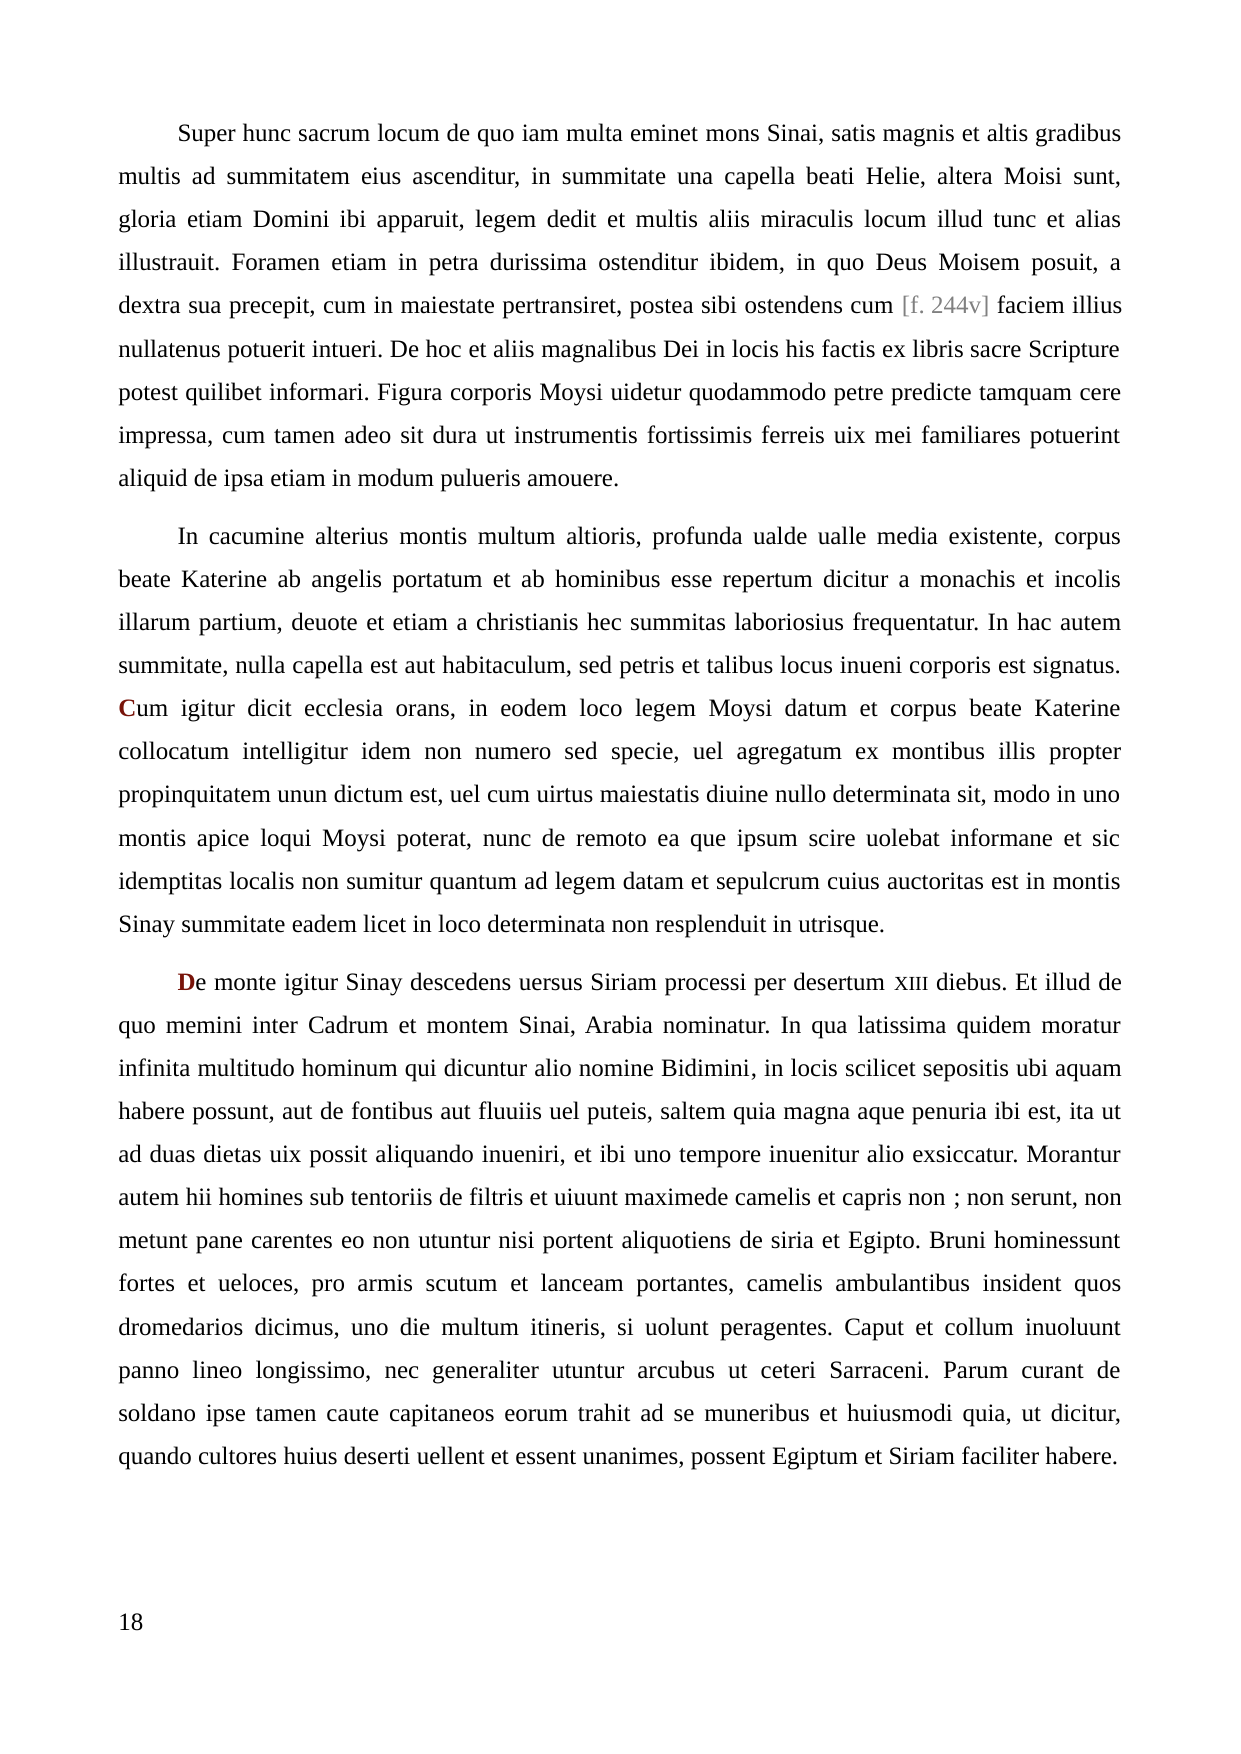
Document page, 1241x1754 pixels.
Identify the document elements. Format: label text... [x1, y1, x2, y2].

text Super hunc sacrum locum de quo iam multa eminet mons Sinai, satis magnis et altis gradibus multis ad summitatem eius ascenditur, in summitate una capella beati Helie, altera Moisi sunt, gloria etiam Domini ibi apparuit, legem dedit et multis aliis miraculis locum illud tunc et alias illustrauit. Foramen etiam in petra durissima ostenditur ibidem, in quo Deus Moisem posuit, a dextra sua precepit, cum in maiestate pertransiret, postea sibi ostendens cum [f. 244v] faciem illius nullatenus potuerit intueri. De hoc et aliis magnalibus Dei in locis his factis ex libris sacre Scripture potest quilibet informari. Figura corporis Moysi uidetur quodammodo petre predicte tamquam cere impressa, cum tamen adeo sit dura ut instrumentis fortissimis ferreis uix mei familiares potuerint aliquid de ipsa etiam in modum pulueris amouere. [118, 118, 1122, 492]
text De monte igitur Sinay descedens uersus Siriam processi per desertum xiii diebus. Et illud de quo memini inter Cadrum et montem Sinai, Arabia nominatur. In qua latissima quidem moratur infinita multitudo hominum qui dicuntur alio nomine Bidimini, in locis scilicet sepositis ubi aquam habere possunt, aut de fontibus aut fluuiis uel puteis, saltem quia magna aque penuria ibi est, ita ut ad duas dietas uix possit aliquando inueniri, et ibi uno tempore inuenitur alio exsiccatur. Morantur autem hii homines sub tentoriis de filtris et uiuunt maximede camelis et capris non ; non serunt, non metunt pane carentes eo non utuntur nisi portent aliquotiens de siria et Egipto. Bruni hominessunt fortes et ueloces, pro armis scutum et lanceam portantes, camelis ambulantibus insident quos dromedarios dicimus, uno die multum itineris, si uolunt peragentes. Caput et collum inuoluunt panno lineo longissimo, nec generaliter utuntur arcubus ut ceteri Sarraceni. Parum curant de soldano ipse tamen caute capitaneos eorum trahit ad se muneribus et huiusmodi quia, ut dicitur, quando cultores huius deserti uellent et essent unanimes, possent Egiptum et Siriam faciliter habere. [118, 967, 1122, 1470]
text In cacumine alterius montis multum altioris, profunda ualde ualle media existente, corpus beate Katerine ab angelis portatum et ab hominibus esse repertum dicitur a monachis et incolis illarum partium, deuote et etiam a christianis hec summitas laboriosius frequentatur. In hac autem summitate, nulla capella est aut habitaculum, sed petris et talibus locus inueni corporis est signatus. Cum igitur dicit ecclesia orans, in eodem loco legem Moysi datum et corpus beate Katerine collocatum intelligitur idem non numero sed specie, uel agregatum ex montibus illis propter propinquitatem unun dictum est, uel cum uirtus maiestatis diuine nullo determinata sit, modo in uno montis apice loqui Moysi poterat, nunc de remoto ea que ipsum scire uolebat informane et sic idemptitas localis non sumitur quantum ad legem datam et sepulcrum cuius auctoritas est in montis Sinay summitate eadem licet in loco determinata non resplenduit in utrisque. [118, 521, 1122, 938]
